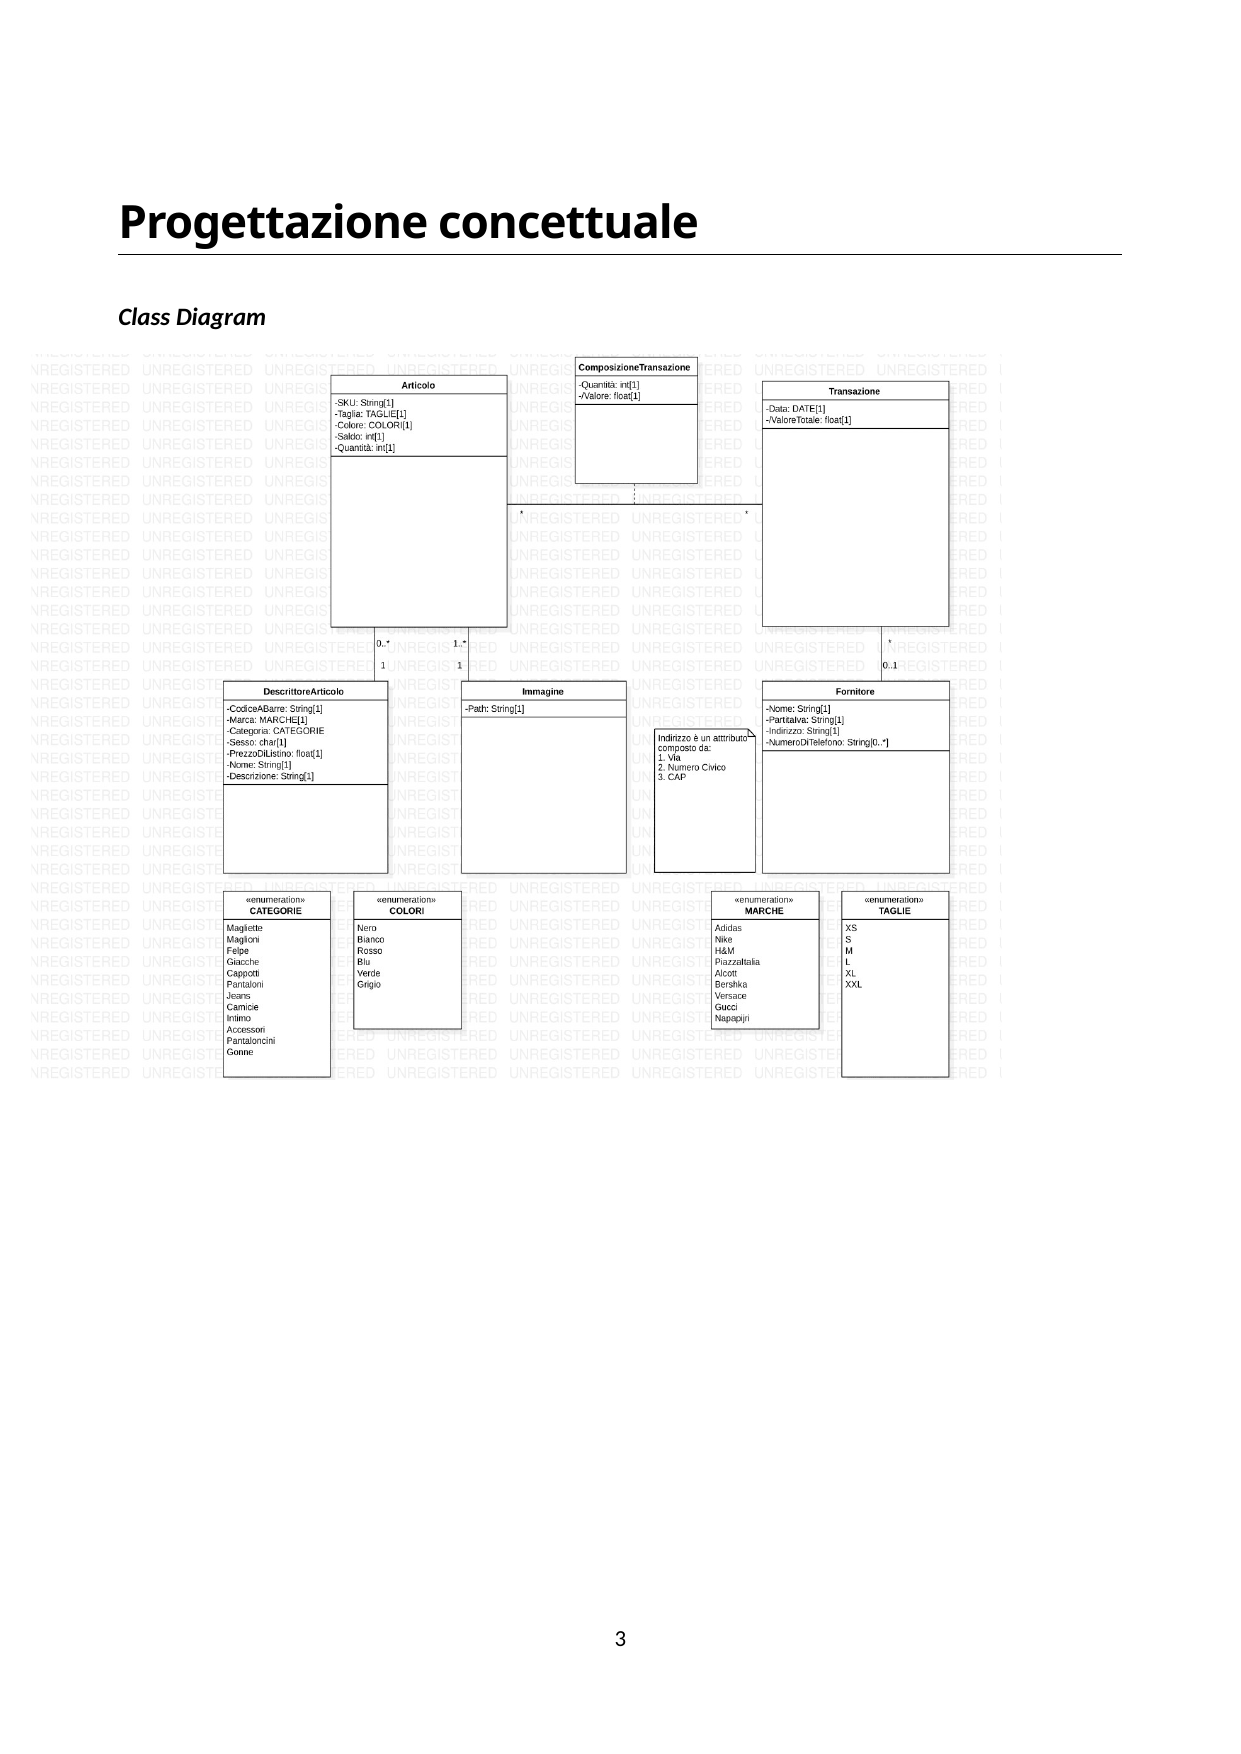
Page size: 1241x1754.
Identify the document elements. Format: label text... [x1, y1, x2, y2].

text Class Diagram [118, 301, 1122, 331]
title Progettazione concettuale [118, 189, 1122, 254]
